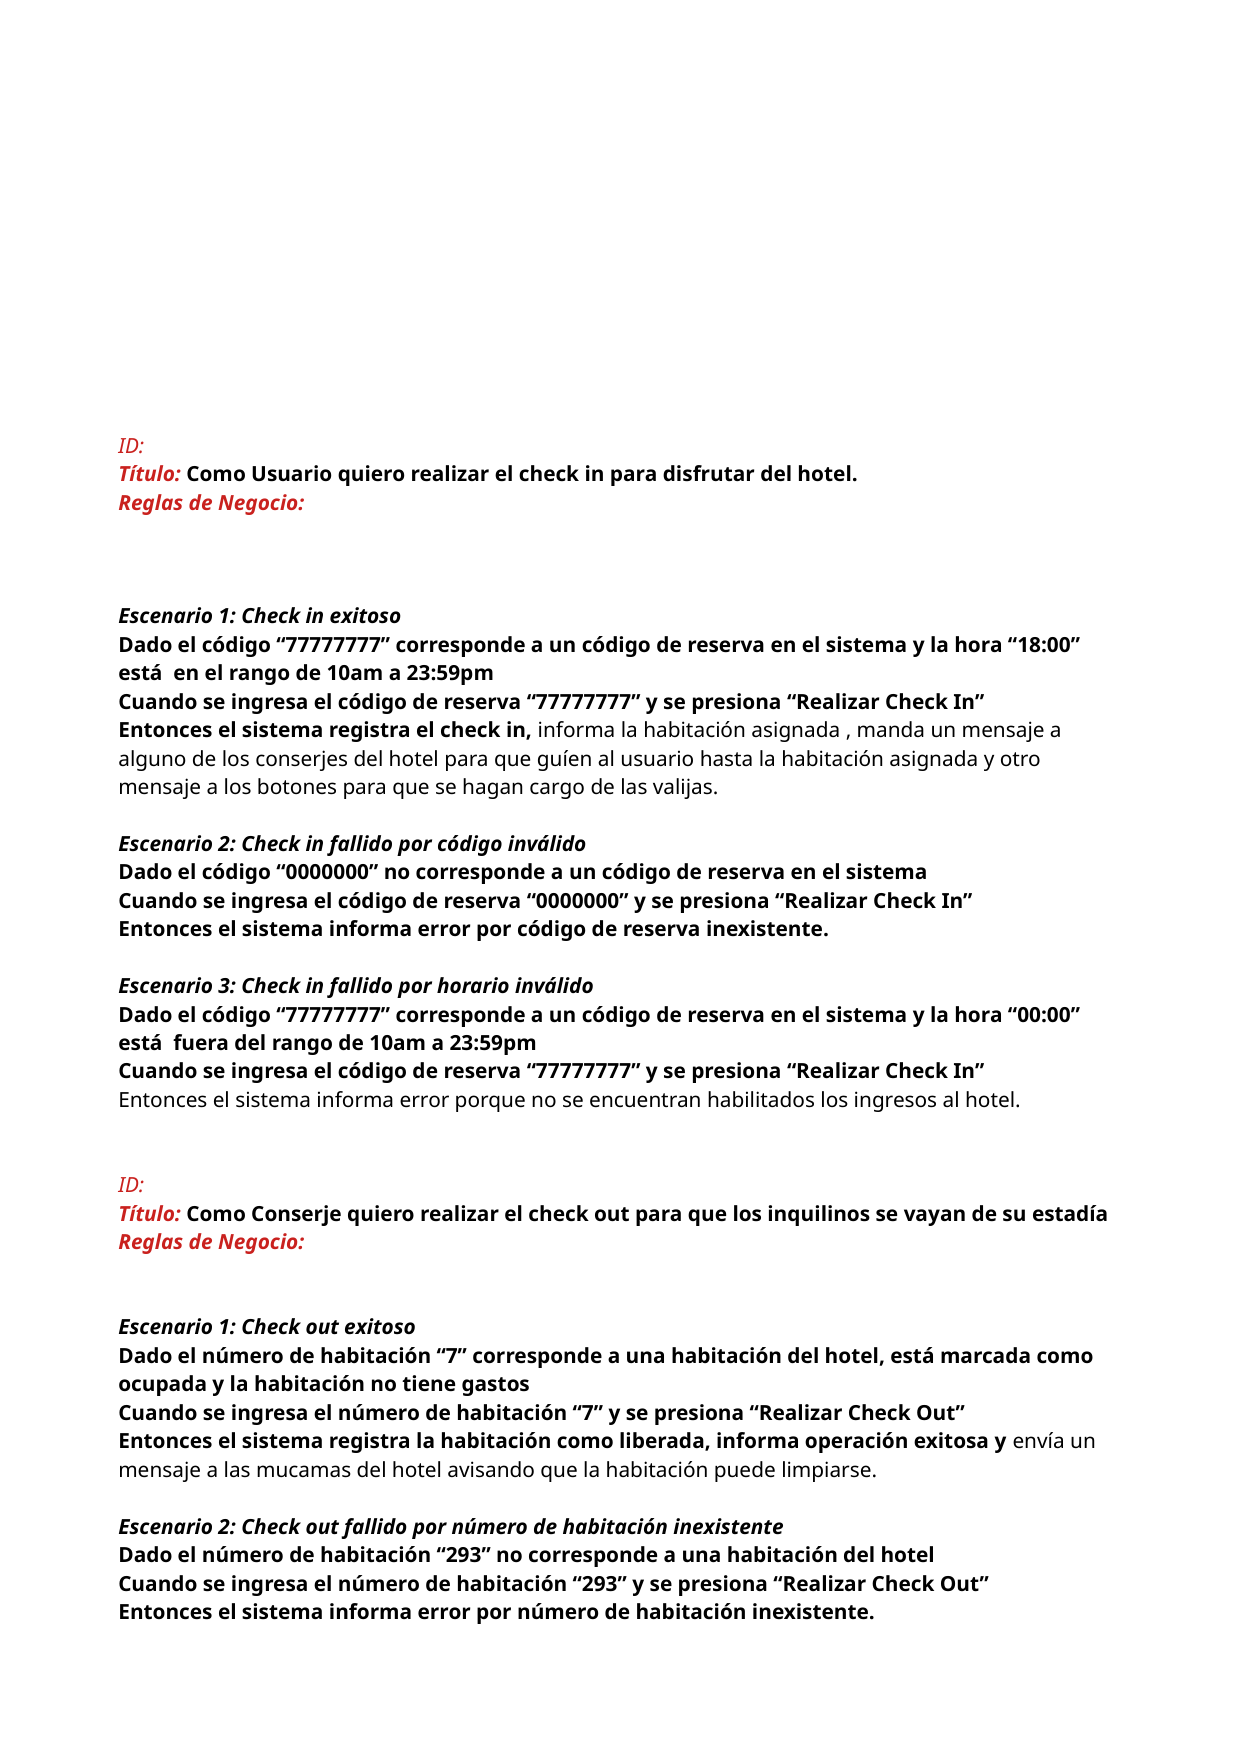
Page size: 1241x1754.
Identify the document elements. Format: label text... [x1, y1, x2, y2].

text Entonces el sistema informa error porque no se encuentran habilitados los ingresos al hotel. [118, 1085, 1122, 1113]
text Cuando se ingresa el código de reserva “77777777” y se presiona “Realizar Check In” [118, 687, 1122, 715]
text Entonces el sistema informa error por número de habitación inexistente. [118, 1597, 1122, 1626]
text Título: Como Conserje quiero realizar el check out para que los inquilinos se vayan de su estadía [118, 1199, 1122, 1227]
text Cuando se ingresa el código de reserva “0000000” y se presiona “Realizar Check In” [118, 886, 1122, 914]
text Cuando se ingresa el código de reserva “77777777” y se presiona “Realizar Check In” [118, 1057, 1122, 1085]
text Cuando se ingresa el número de habitación “293” y se presiona “Realizar Check Out” [118, 1569, 1122, 1597]
text Escenario 1: Check in exitoso [118, 602, 1122, 630]
text Reglas de Negocio: [118, 1227, 1122, 1256]
text ID: Realizar Check In [118, 431, 1122, 459]
text Escenario 1: Check out exitoso [118, 1312, 1122, 1341]
text Dado el código “0000000” no corresponde a un código de reserva en el sistema [118, 857, 1122, 886]
text Título: Como Usuario quiero realizar el check in para disfrutar del hotel. [118, 459, 1122, 488]
text Dado el número de habitación “7” corresponde a una habitación del hotel, está marcada como ocupada y la habitación no tiene gastos [118, 1341, 1122, 1398]
text Dado el código “77777777” corresponde a un código de reserva en el sistema y la hora “18:00” está en el rango de 10am a 23:59pm [118, 630, 1122, 687]
text Dado el código “77777777” corresponde a un código de reserva en el sistema y la hora “00:00” está fuera del rango de 10am a 23:59pm [118, 1000, 1122, 1057]
text Dado el número de habitación “293” no corresponde a una habitación del hotel [118, 1540, 1122, 1569]
text Escenario 2: Check in fallido por código inválido [118, 829, 1122, 857]
text Cuando se ingresa el número de habitación “7” y se presiona “Realizar Check Out” [118, 1398, 1122, 1426]
text Reglas de Negocio: [118, 488, 1122, 516]
text Escenario 2: Check out fallido por número de habitación inexistente [118, 1512, 1122, 1540]
text Los check in pueden realizarse después de las 10 am y hasta las 23:59 pm [118, 516, 1122, 545]
text Entonces el sistema informa error por código de reserva inexistente. [118, 914, 1122, 943]
text Escenario 3: Check in fallido por horario inválido [118, 971, 1122, 1000]
text Solo se puede realizar check out de habitaciones sin gastos [118, 1256, 1122, 1284]
text Entonces el sistema registra el check in, informa la habitación asignada , manda un mensaje a alguno de los conserjes del hotel para que guíen al usuario hasta la habitación asignada y otro mensaje a los botones para que se hagan cargo de las valijas. [118, 715, 1122, 801]
text ID: Realizar Check Out [118, 1170, 1122, 1199]
text Entonces el sistema registra la habitación como liberada, informa operación exitosa y envía un mensaje a las mucamas del hotel avisando que la habitación puede limpiarse. [118, 1426, 1122, 1483]
